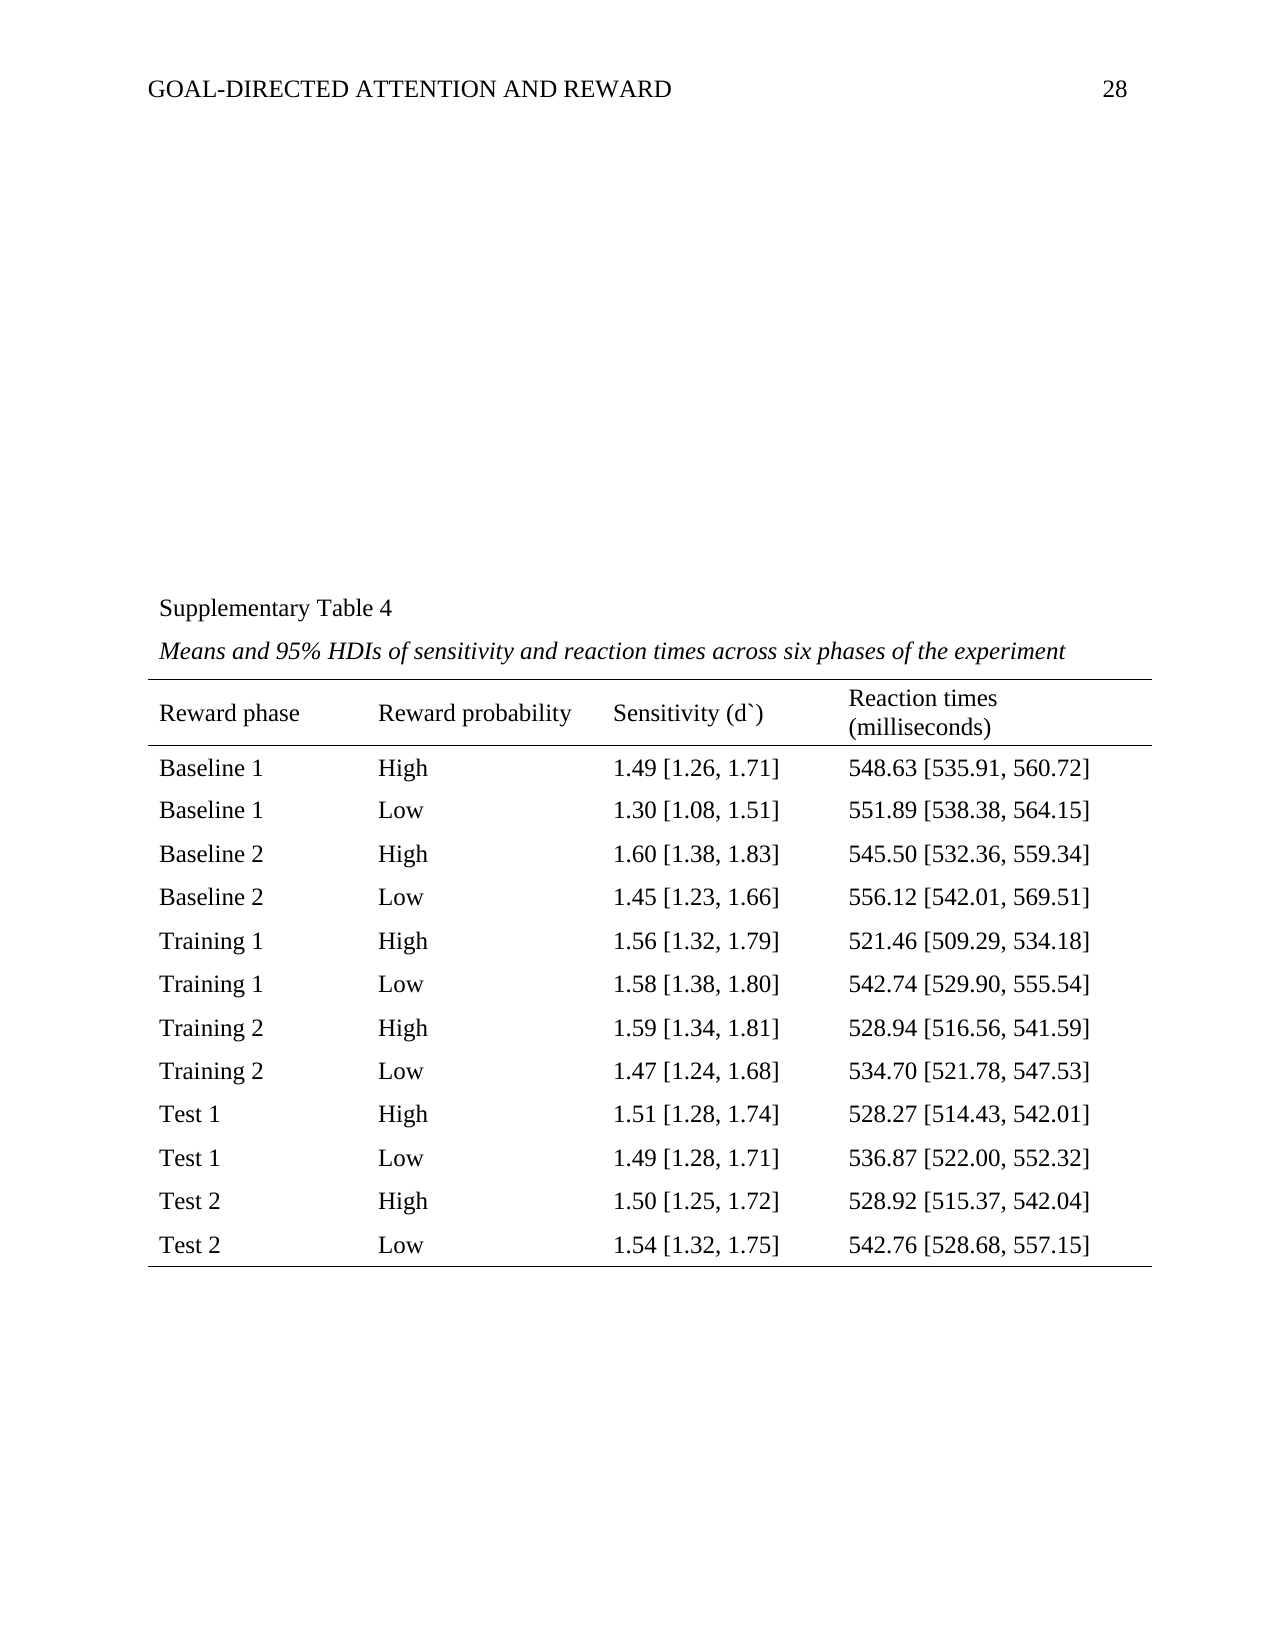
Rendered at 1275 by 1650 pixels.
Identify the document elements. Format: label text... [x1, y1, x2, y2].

table_header Supplementary Table 4 Means and 95% HDIs of sensitivity and reaction times across six phases of the experiment [148, 593, 1152, 679]
table_cell High [367, 919, 602, 962]
table_cell 1.50 [1.25, 1.72] [602, 1179, 837, 1223]
table_cell 542.76 [528.68, 557.15] [837, 1223, 1152, 1266]
table_cell 1.54 [1.32, 1.75] [602, 1223, 837, 1266]
table_cell Sensitivity (d`) [602, 680, 837, 745]
table_cell Reward phase [148, 680, 367, 745]
table_cell High [367, 1005, 602, 1049]
table_cell 1.49 [1.28, 1.71] [602, 1136, 837, 1179]
table_cell Training 2 [148, 1049, 367, 1092]
table_cell High [367, 1092, 602, 1136]
table_cell Low [367, 1136, 602, 1179]
table_cell 534.70 [521.78, 547.53] [837, 1049, 1152, 1092]
table_cell 545.50 [532.36, 559.34] [837, 832, 1152, 875]
table_cell Test 2 [148, 1179, 367, 1223]
table_cell Test 1 [148, 1092, 367, 1136]
table_cell Low [367, 962, 602, 1005]
table_cell Test 1 [148, 1136, 367, 1179]
table_cell Training 2 [148, 1005, 367, 1049]
table_cell 548.63 [535.91, 560.72] [837, 746, 1152, 788]
table_cell 551.89 [538.38, 564.15] [837, 788, 1152, 832]
table_cell 528.27 [514.43, 542.01] [837, 1092, 1152, 1136]
table_cell 521.46 [509.29, 534.18] [837, 919, 1152, 962]
table_cell 1.30 [1.08, 1.51] [602, 788, 837, 832]
table_cell High [367, 746, 602, 788]
table_cell Low [367, 1223, 602, 1266]
table_cell Baseline 1 [148, 788, 367, 832]
table_cell Test 2 [148, 1223, 367, 1266]
table_cell 1.60 [1.38, 1.83] [602, 832, 837, 875]
table_cell 536.87 [522.00, 552.32] [837, 1136, 1152, 1179]
table_cell Low [367, 1049, 602, 1092]
table_cell 528.94 [516.56, 541.59] [837, 1005, 1152, 1049]
table_cell 1.45 [1.23, 1.66] [602, 875, 837, 918]
table_cell Reaction times (milliseconds) [837, 680, 1152, 745]
table_cell 1.49 [1.26, 1.71] [602, 746, 837, 788]
table_cell High [367, 832, 602, 875]
table_cell Low [367, 875, 602, 918]
table_cell 1.58 [1.38, 1.80] [602, 962, 837, 1005]
table_cell 556.12 [542.01, 569.51] [837, 875, 1152, 918]
table_cell 1.56 [1.32, 1.79] [602, 919, 837, 962]
table_cell 1.59 [1.34, 1.81] [602, 1005, 837, 1049]
table_cell Baseline 2 [148, 832, 367, 875]
table_cell Baseline 2 [148, 875, 367, 918]
table_cell 542.74 [529.90, 555.54] [837, 962, 1152, 1005]
table_cell 1.51 [1.28, 1.74] [602, 1092, 837, 1136]
table_cell Reward probability [367, 680, 602, 745]
table_cell Baseline 1 [148, 746, 367, 788]
table_cell Training 1 [148, 919, 367, 962]
table_cell Training 1 [148, 962, 367, 1005]
table_cell 528.92 [515.37, 542.04] [837, 1179, 1152, 1223]
table_cell High [367, 1179, 602, 1223]
table_cell 1.47 [1.24, 1.68] [602, 1049, 837, 1092]
table_cell Low [367, 788, 602, 832]
